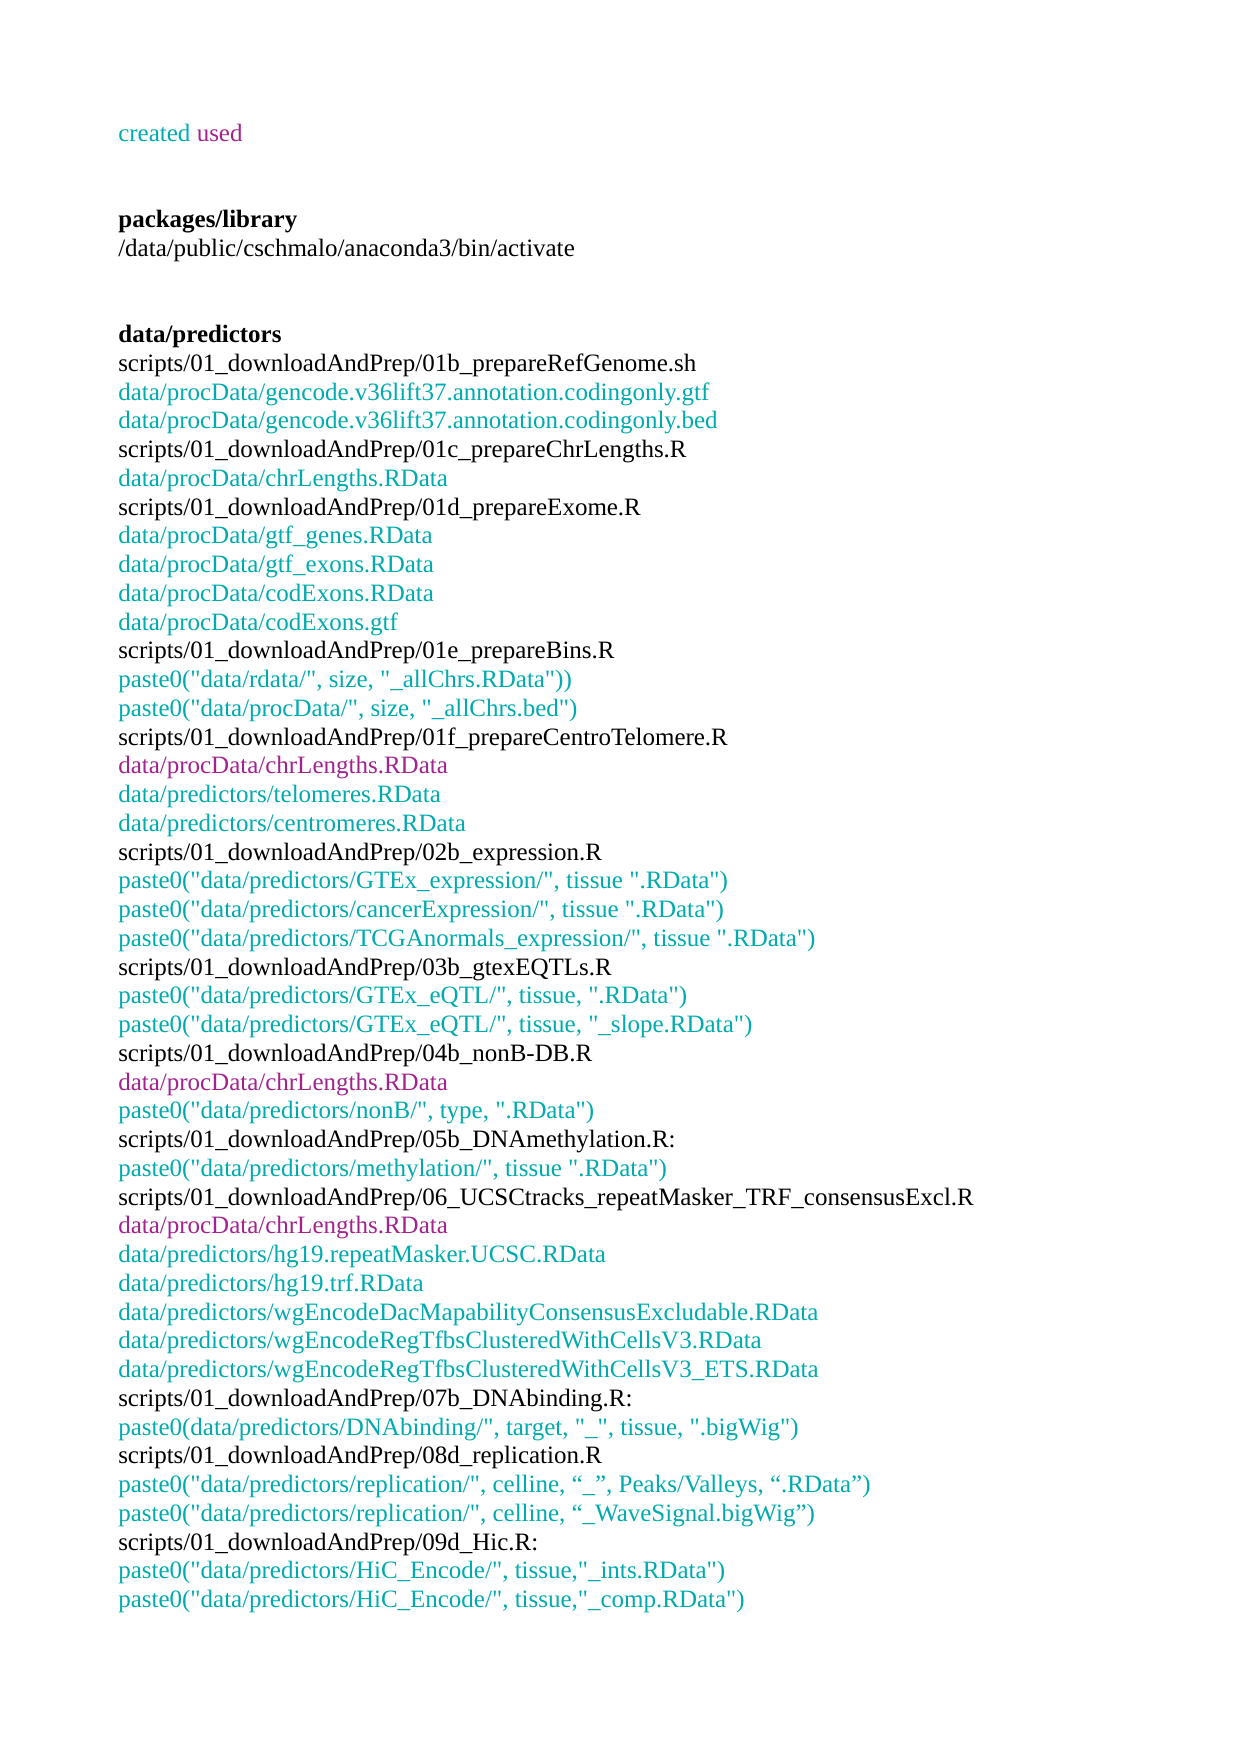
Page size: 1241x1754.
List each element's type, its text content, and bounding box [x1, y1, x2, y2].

text data/procData/codExons.gtf [118, 607, 1122, 636]
text scripts/01_downloadAndPrep/07b_DNAbinding.R: [118, 1383, 1122, 1412]
text scripts/01_downloadAndPrep/01c_prepareChrLengths.R [118, 434, 1122, 463]
text scripts/01_downloadAndPrep/06_UCSCtracks_repeatMasker_TRF_consensusExcl.R [118, 1182, 1122, 1211]
text packages/library [118, 204, 1122, 233]
text scripts/01_downloadAndPrep/01f_prepareCentroTelomere.R [118, 722, 1122, 751]
text scripts/01_downloadAndPrep/09d_Hic.R: [118, 1527, 1122, 1556]
text paste0("data/predictors/TCGAnormals_expression/", tissue ".RData") [118, 923, 1122, 952]
text data/predictors/telomeres.RData [118, 779, 1122, 808]
text data/procData/gtf_exons.RData [118, 549, 1122, 578]
text data/procData/chrLengths.RData [118, 1211, 1122, 1239]
text data/predictors/wgEncodeRegTfbsClusteredWithCellsV3.RData [118, 1326, 1122, 1354]
text data/predictors/wgEncodeRegTfbsClusteredWithCellsV3_ETS.RData [118, 1354, 1122, 1383]
text data/predictors/hg19.repeatMasker.UCSC.RData [118, 1239, 1122, 1268]
text data/procData/chrLengths.RData [118, 463, 1122, 492]
text paste0("data/predictors/HiC_Encode/", tissue,"_ints.RData") [118, 1556, 1122, 1584]
text data/predictors/hg19.trf.RData [118, 1268, 1122, 1297]
text scripts/01_downloadAndPrep/01b_prepareRefGenome.sh data/procData/gencode.v36lift37.annotation.codingonly.gtf [118, 348, 1122, 406]
text data/procData/chrLengths.RData [118, 1067, 1122, 1096]
text scripts/01_downloadAndPrep/04b_nonB-DB.R [118, 1038, 1122, 1067]
text data/procData/codExons.RData [118, 578, 1122, 607]
text scripts/01_downloadAndPrep/08d_replication.R [118, 1441, 1122, 1469]
text scripts/01_downloadAndPrep/05b_DNAmethylation.R: [118, 1124, 1122, 1153]
text paste0("data/predictors/cancerExpression/", tissue ".RData") [118, 894, 1122, 923]
text data/procData/gtf_genes.RData [118, 521, 1122, 549]
text data/predictors [118, 319, 1122, 348]
text data/predictors/wgEncodeDacMapabilityConsensusExcludable.RData [118, 1297, 1122, 1326]
text scripts/01_downloadAndPrep/01d_prepareExome.R [118, 492, 1122, 521]
text paste0("data/predictors/methylation/", tissue ".RData") [118, 1153, 1122, 1182]
text paste0("data/rdata/", size, "_allChrs.RData")) [118, 664, 1122, 693]
text created used [118, 118, 1122, 147]
text paste0(data/predictors/DNAbinding/", target, "_", tissue, ".bigWig") [118, 1412, 1122, 1441]
text paste0("data/predictors/GTEx_expression/", tissue ".RData") [118, 866, 1122, 894]
text /data/public/cschmalo/anaconda3/bin/activate [118, 233, 1122, 262]
text paste0("data/predictors/GTEx_eQTL/", tissue, ".RData") [118, 981, 1122, 1009]
text data/procData/gencode.v36lift37.annotation.codingonly.bed [118, 406, 1122, 434]
text paste0("data/predictors/nonB/", type, ".RData") [118, 1096, 1122, 1124]
text scripts/01_downloadAndPrep/03b_gtexEQTLs.R [118, 952, 1122, 981]
text paste0("data/procData/", size, "_allChrs.bed") [118, 693, 1122, 722]
text paste0("data/predictors/GTEx_eQTL/", tissue, "_slope.RData") [118, 1009, 1122, 1038]
text paste0("data/predictors/replication/", celline, “_”, Peaks/Valleys, “.RData”) [118, 1469, 1122, 1498]
text data/predictors/centromeres.RData [118, 808, 1122, 837]
text scripts/01_downloadAndPrep/01e_prepareBins.R [118, 636, 1122, 664]
text paste0("data/predictors/HiC_Encode/", tissue,"_comp.RData") [118, 1584, 1122, 1613]
text scripts/01_downloadAndPrep/02b_expression.R [118, 837, 1122, 866]
text paste0("data/predictors/replication/", celline, “_WaveSignal.bigWig”) [118, 1498, 1122, 1527]
text data/procData/chrLengths.RData [118, 751, 1122, 779]
